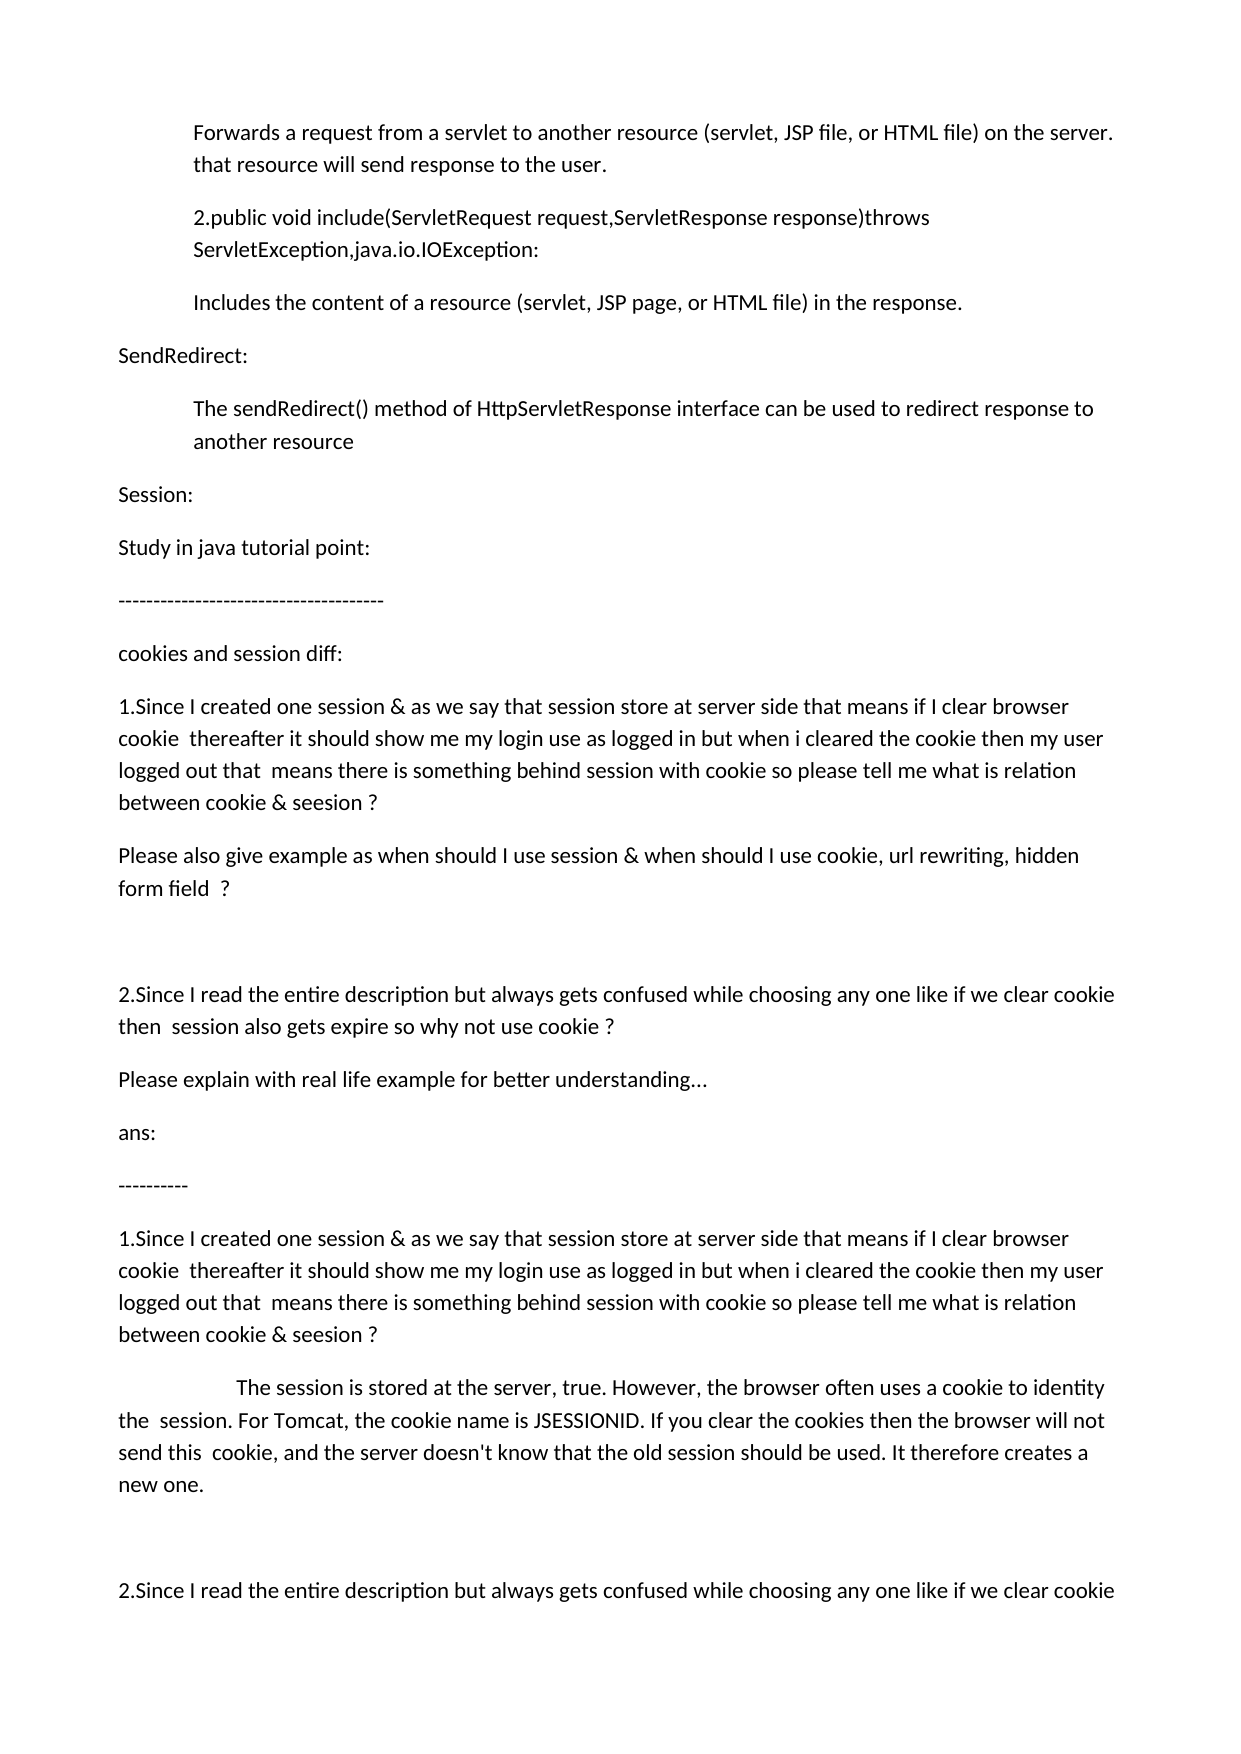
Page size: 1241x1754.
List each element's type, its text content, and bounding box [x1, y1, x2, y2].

text 2.Since I read the entire description but always gets confused while choosing any one like if we clear cookie then session also gets expire so why not use cookie ? [118, 980, 1122, 1040]
text Includes the content of a resource (servlet, JSP page, or HTML file) in the response. [193, 288, 1122, 317]
text 1.Since I created one session & as we say that session store at server side that means if I clear browser cookie thereafter it should show me my login use as logged in but when i cleared the cookie then my user logged out that means there is something behind session with cookie so please tell me what is relation between cookie & seesion ? [118, 1224, 1122, 1348]
text 2.Since I read the entire description but always gets confused while choosing any one like if we clear cookie [118, 1576, 1122, 1604]
text cookies and session diff: [118, 639, 1122, 667]
text 2.public void include(ServletRequest request,ServletResponse response)throws ServletException,java.io.IOException: [193, 203, 1122, 263]
text ---------- [118, 1171, 1122, 1199]
text Study in java tutorial point: [118, 533, 1122, 561]
text Please also give example as when should I use session & when should I use cookie, url rewriting, hidden form field ? [118, 841, 1122, 902]
text ans: [118, 1118, 1122, 1146]
text Forwards a request from a servlet to another resource (servlet, JSP file, or HTML file) on the server. that resource will send response to the user. [193, 118, 1122, 178]
text The session is stored at the server, true. However, the browser often uses a cookie to identity the session. For Tomcat, the cookie name is JSESSIONID. If you clear the cookies then the browser will not send this cookie, and the server doesn't know that the old session should be used. It therefore creates a new one. [118, 1373, 1122, 1498]
text 1.Since I created one session & as we say that session store at server side that means if I clear browser cookie thereafter it should show me my login use as logged in but when i cleared the cookie then my user logged out that means there is something behind session with cookie so please tell me what is relation between cookie & seesion ? [118, 692, 1122, 816]
text Session: [118, 480, 1122, 508]
text -------------------------------------- [118, 586, 1122, 614]
text SendRedirect: [118, 342, 1122, 369]
text Please explain with real life example for better understanding... [118, 1065, 1122, 1093]
text The sendRedirect() method of HttpServletResponse interface can be used to redirect response to another resource [193, 394, 1122, 455]
